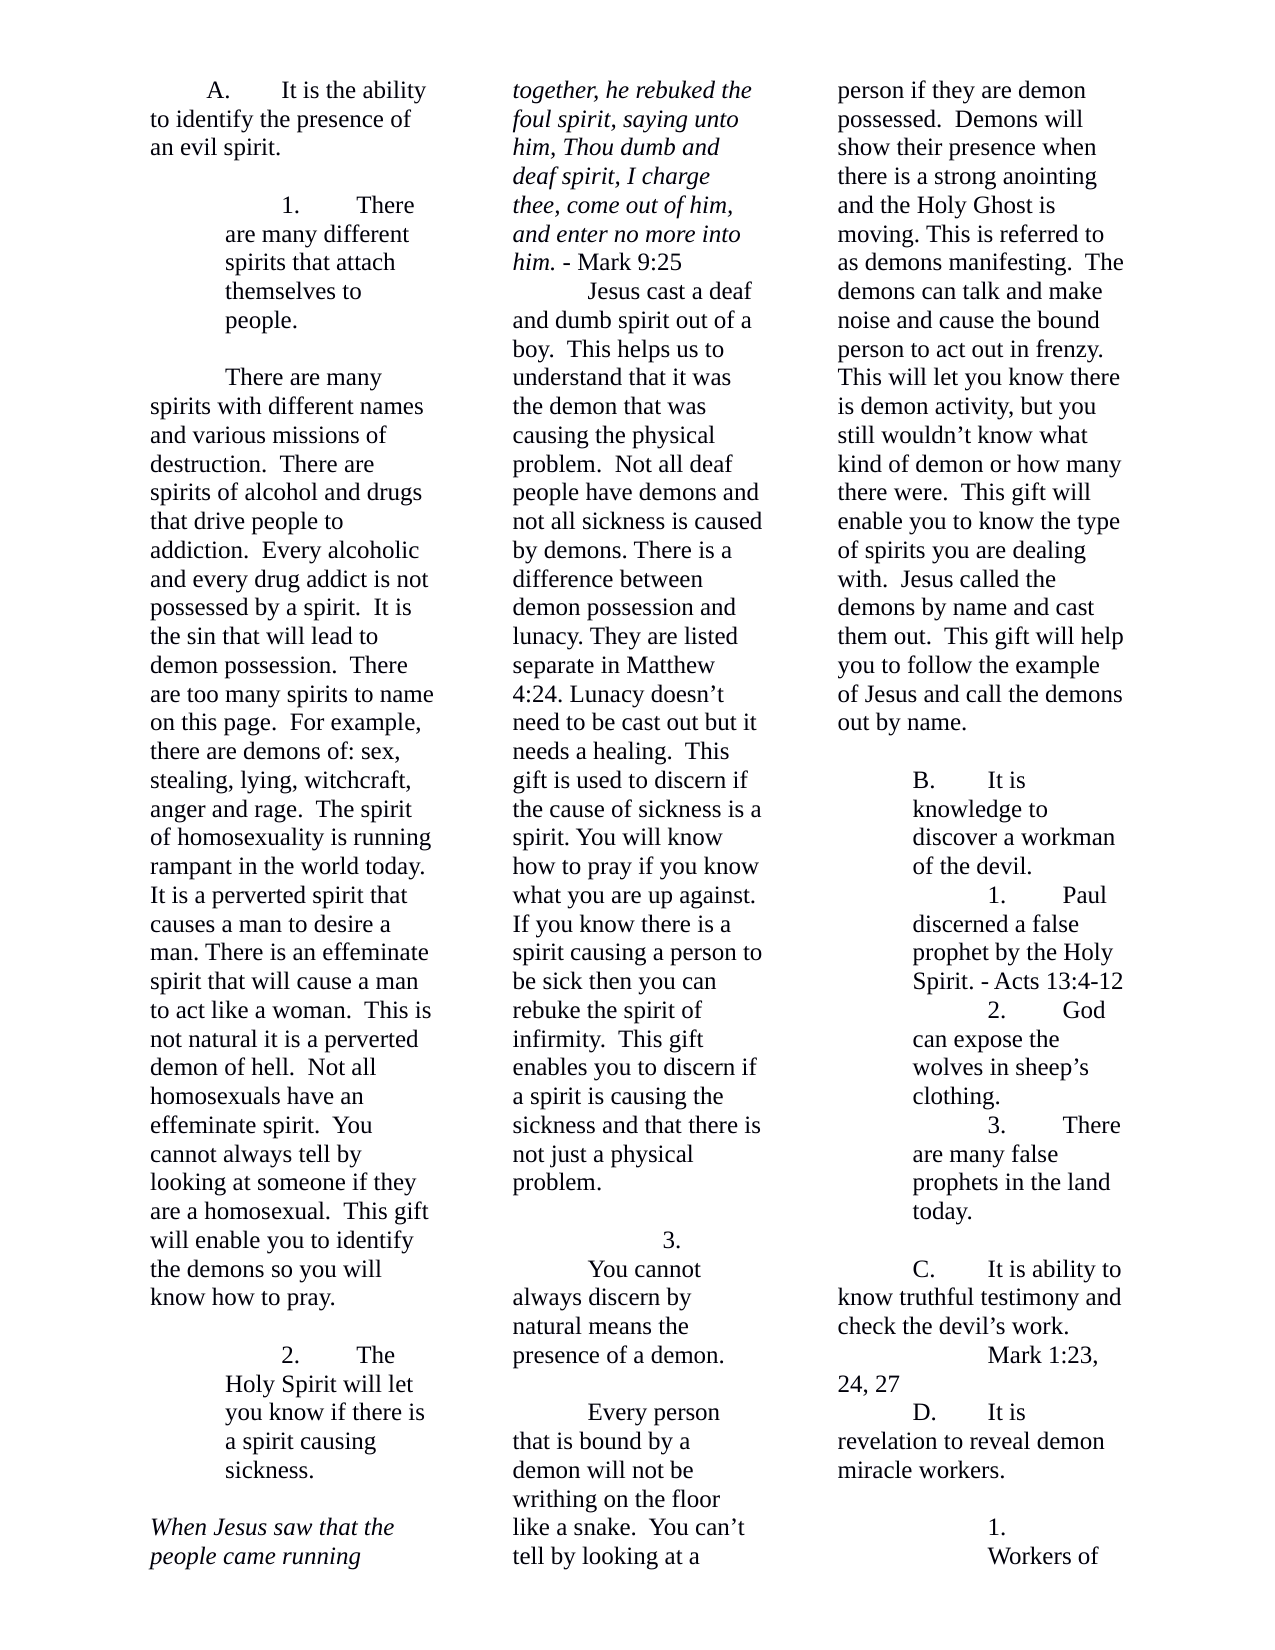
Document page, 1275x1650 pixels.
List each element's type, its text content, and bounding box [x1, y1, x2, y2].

text 1. Paul discerned a false prophet by the Holy Spirit. - Acts 13:4-12 [912, 880, 1125, 995]
text When Jesus saw that the people came running [150, 1512, 437, 1570]
text D. It is revelation to reveal demon miracle workers. [837, 1397, 1125, 1484]
text Every person that is bound by a demon will not be writhing on the floor like a snake. You can’t tell by looking at a [512, 1397, 762, 1570]
text Jesus cast a deaf and dumb spirit out of a boy. This helps us to understand that it was the demon that was causing the physical problem. Not all deaf people have demons and not all sickness is caused by demons. There is a difference between demon possession and lunacy. They are listed separate in Matthew 4:24. Lunacy doesn’t need to be cast out but it needs a healing. This gift is used to discern if the cause of sickness is a spirit. You will know how to pray if you know what you are up against. If you know there is a spirit causing a person to be sick then you can rebuke the spirit of infirmity. This gift enables you to discern if a spirit is causing the sickness and that there is not just a physical problem. [512, 276, 762, 1196]
text C. It is ability to know truthful testimony and check the devil’s work. [837, 1254, 1125, 1340]
text 2. God can expose the wolves in sheep’s clothing. [912, 995, 1125, 1110]
text There are many spirits with different names and various missions of destruction. There are spirits of alcohol and drugs that drive people to addiction. Every alcoholic and every drug addict is not possessed by a spirit. It is the sin that will lead to demon possession. There are too many spirits to name on this page. For example, there are demons of: sex, stealing, lying, witchcraft, anger and rage. The spirit of homosexuality is running rampant in the world today. It is a perverted spirit that causes a man to desire a man. There is an effeminate spirit that will cause a man to act like a woman. This is not natural it is a perverted demon of hell. Not all homosexuals have an effeminate spirit. You cannot always tell by looking at someone if they are a homosexual. This gift will enable you to identify the demons so you will know how to pray. [150, 362, 437, 1311]
text person if they are demon possessed. Demons will show their presence when there is a strong anointing and the Holy Ghost is moving. This is referred to as demons manifesting. The demons can talk and make noise and cause the bound person to act out in frenzy. This will let you know there is demon activity, but you still wouldn’t know what kind of demon or how many there were. This gift will enable you to know the type of spirits you are dealing with. Jesus called the demons by name and cast them out. This gift will help you to follow the example of Jesus and call the demons out by name. [837, 75, 1125, 736]
text 3. There are many false prophets in the land today. [912, 1110, 1125, 1225]
text 3. You cannot always discern by natural means the presence of a demon. [512, 1225, 762, 1369]
text 2. The Holy Spirit will let you know if there is a spirit causing sickness. [225, 1340, 437, 1484]
text together, he rebuked the foul spirit, saying unto him, Thou dumb and deaf spirit, I charge thee, come out of him, and enter no more into him. - Mark 9:25 [512, 75, 762, 276]
text 1. Workers of [912, 1512, 1125, 1570]
text B. It is knowledge to discover a workman of the devil. [912, 765, 1125, 880]
text 1. There are many different spirits that attach themselves to people. [225, 190, 437, 334]
text Mark 1:23, 24, 27 [837, 1340, 1125, 1397]
text A. It is the ability to identify the presence of an evil spirit. [150, 75, 437, 161]
